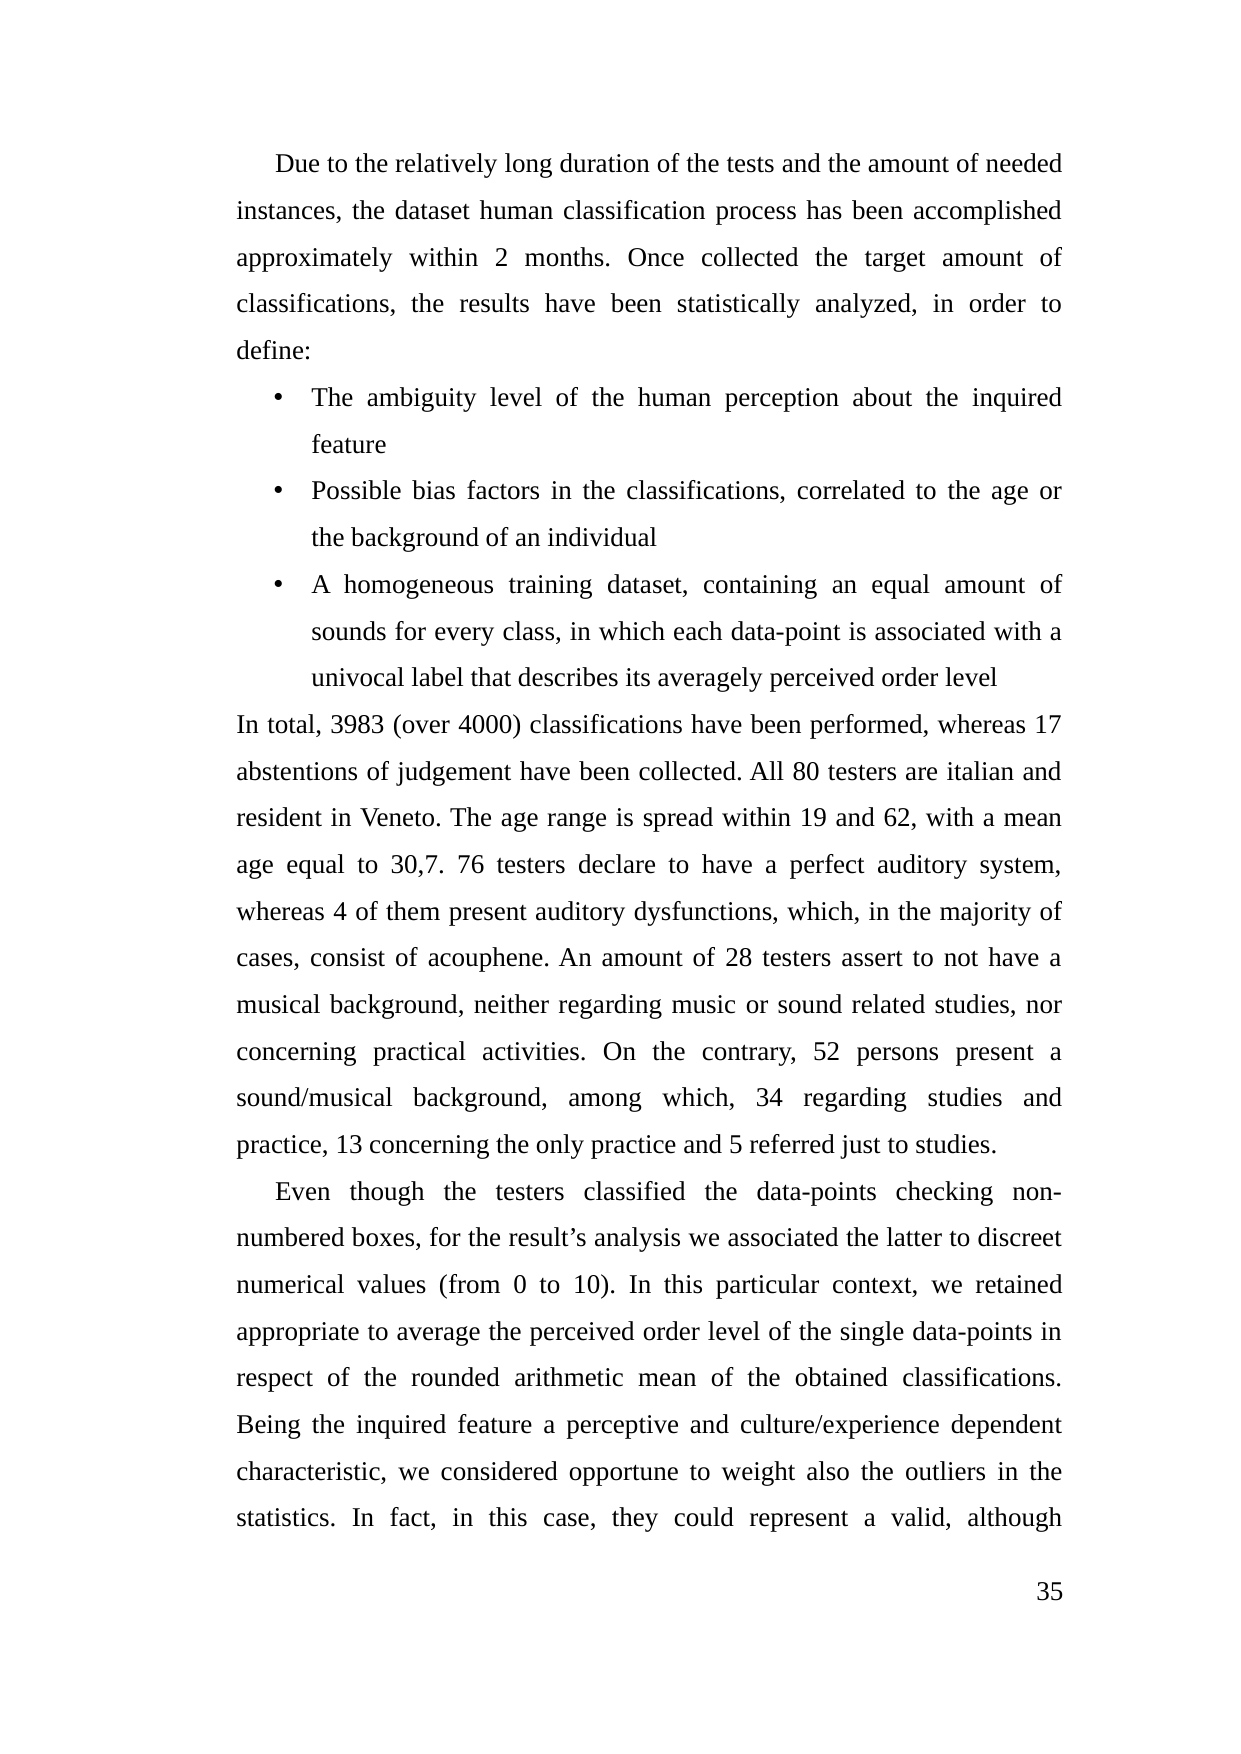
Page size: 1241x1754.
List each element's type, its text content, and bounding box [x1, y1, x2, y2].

text Even though the testers classified the data-points checking non-numbered boxes, for the result’s analysis we associated the latter to discreet numerical values (from 0 to 10). In this particular context, we retained appropriate to average the perceived order level of the single data-points in respect of the rounded arithmetic mean of the obtained classifications. Being the inquired feature a perceptive and culture/experience dependent characteristic, we considered opportune to weight also the outliers in the statistics. In fact, in this case, they could represent a valid, although [236, 1174, 1063, 1532]
list The ambiguity level of the human perception about the inquired feature [274, 381, 1063, 459]
text In total, 3983 (over 4000) classifications have been performed, whereas 17 abstentions of judgement have been collected. All 80 testers are italian and resident in Veneto. The age range is spread within 19 and 62, with a mean age equal to 30,7. 76 testers declare to have a perfect auditory system, whereas 4 of them present auditory dysfunctions, which, in the majority of cases, consist of acouphene. An amount of 28 testers assert to not have a musical background, neither regarding music or sound related studies, nor concerning practical activities. On the contrary, 52 persons present a sound/musical background, among which, 34 regarding studies and practice, 13 concerning the only practice and 5 referred just to studies. [236, 708, 1063, 1159]
text Due to the relatively long duration of the tests and the amount of needed instances, the dataset human classification process has been accomplished approximately within 2 months. Once collected the target amount of classifications, the results have been statistically analyzed, in order to define: [236, 148, 1063, 365]
list A homogeneous training dataset, containing an equal amount of sounds for every class, in which each data-point is associated with a univocal label that describes its averagely perceived order level [274, 568, 1063, 692]
list Possible bias factors in the classifications, correlated to the age or the background of an individual [274, 474, 1063, 552]
